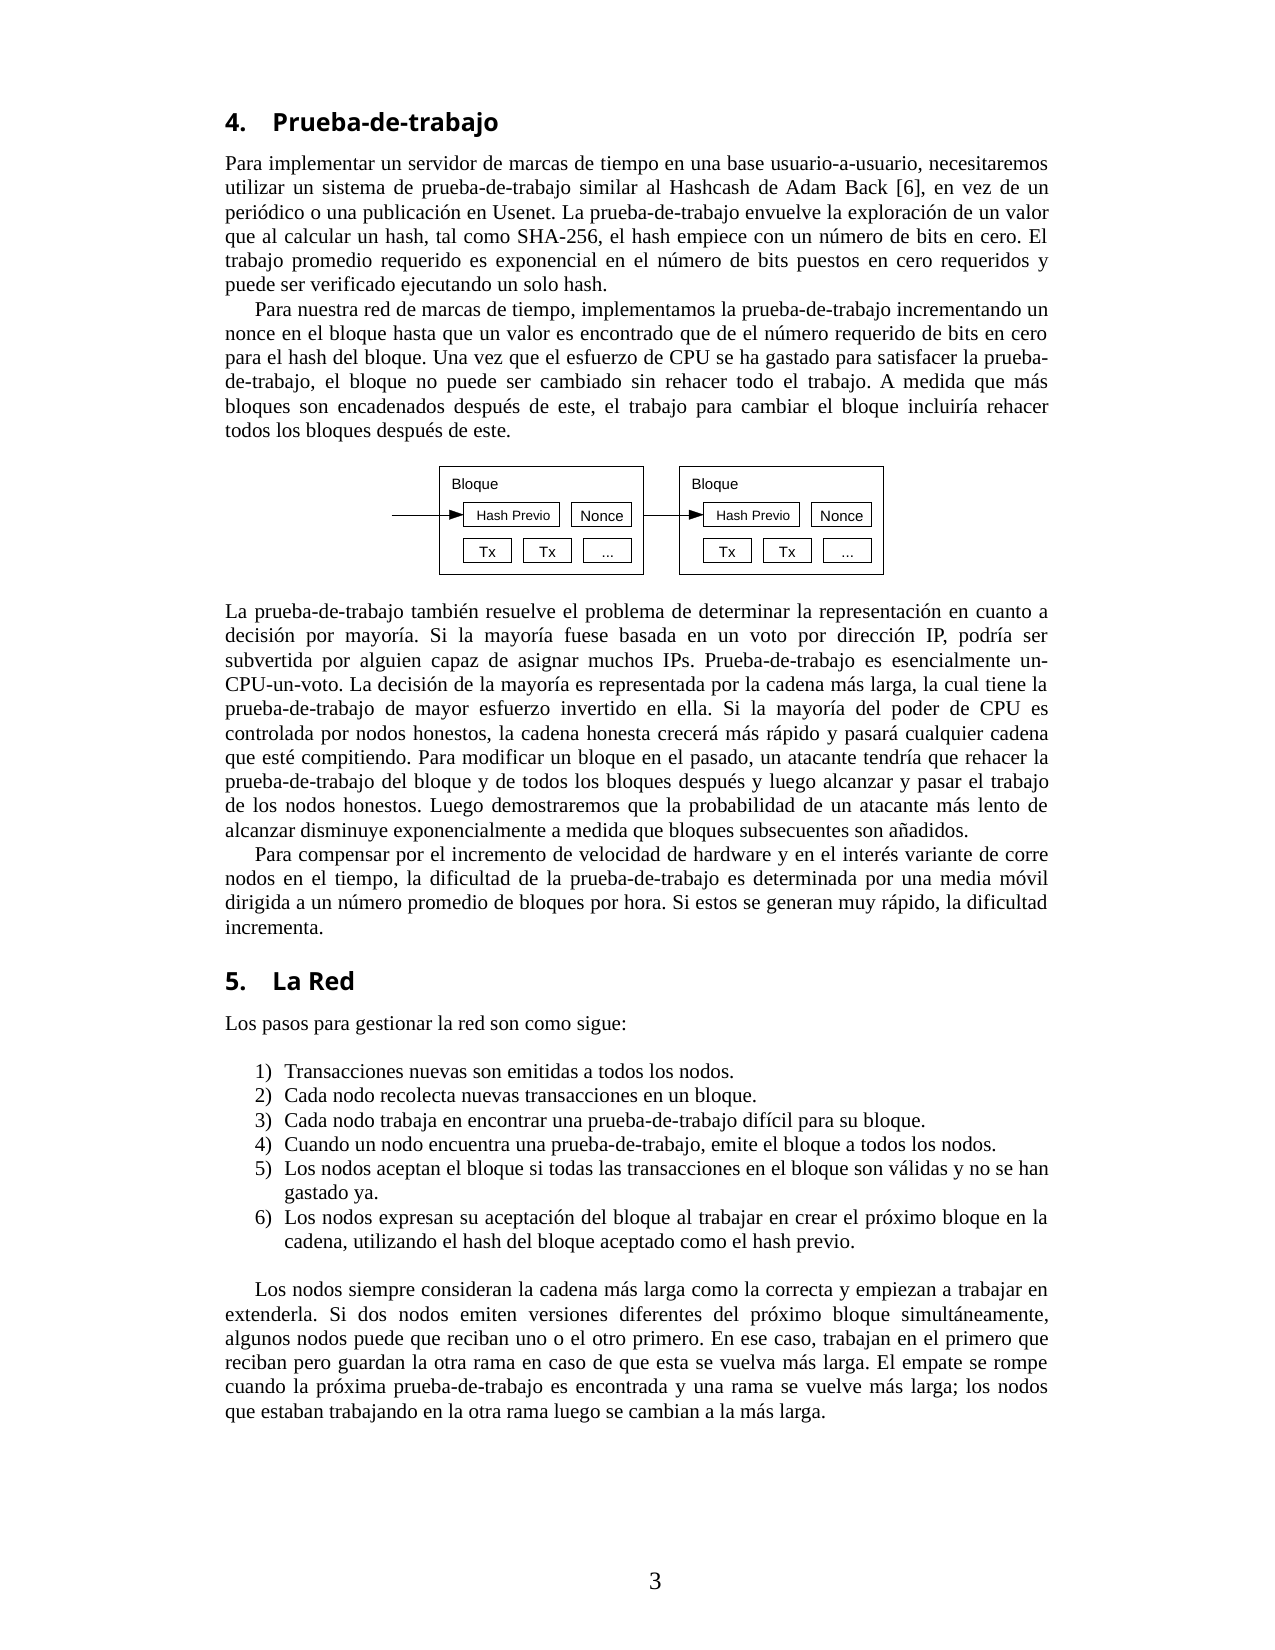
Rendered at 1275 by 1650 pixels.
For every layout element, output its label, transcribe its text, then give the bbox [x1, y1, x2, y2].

subtitle 4. Prueba-de-trabajo [225, 104, 1050, 138]
text Para compensar por el incremento de velocidad de hardware y en el interés variante de corre nodos en el tiempo, la dificultad de la prueba-de-trabajo es determinada por una media móvil dirigida a un número promedio de bloques por hora. Si estos se generan muy rápido, la dificultad incrementa. [225, 842, 1050, 939]
list Transacciones nuevas son emitidas a todos los nodos. [254, 1059, 1050, 1083]
list Cada nodo trabaja en encontrar una prueba-de-trabajo difícil para su bloque. [254, 1107, 1050, 1132]
list Cada nodo recolecta nuevas transacciones en un bloque. [254, 1083, 1050, 1107]
subtitle 5. La Red [225, 964, 1050, 998]
text Para nuestra red de marcas de tiempo, implementamos la prueba-de-trabajo incrementando un nonce en el bloque hasta que un valor es encontrado que de el número requerido de bits en cero para el hash del bloque. Una vez que el esfuerzo de CPU se ha gastado para satisfacer la prueba-de-trabajo, el bloque no puede ser cambiado sin rehacer todo el trabajo. A medida que más bloques son encadenados después de este, el trabajo para cambiar el bloque incluiría rehacer todos los bloques después de este. [225, 296, 1050, 442]
list Cuando un nodo encuentra una prueba-de-trabajo, emite el bloque a todos los nodos. [254, 1132, 1050, 1156]
list Los nodos expresan su aceptación del bloque al trabajar en crear el próximo bloque en la cadena, utilizando el hash del bloque aceptado como el hash previo. [254, 1204, 1050, 1253]
list Los nodos aceptan el bloque si todas las transacciones en el bloque son válidas y no se han gastado ya. [254, 1156, 1050, 1204]
text Los nodos siempre consideran la cadena más larga como la correcta y empiezan a trabajar en extenderla. Si dos nodos emiten versiones diferentes del próximo bloque simultáneamente, algunos nodos puede que reciban uno o el otro primero. En ese caso, trabajan en el primero que reciban pero guardan la otra rama en caso de que esta se vuelva más larga. El empate se rompe cuando la próxima prueba-de-trabajo es encontrada y una rama se vuelve más larga; los nodos que estaban trabajando en la otra rama luego se cambian a la más larga. [225, 1277, 1050, 1423]
text La prueba-de-trabajo también resuelve el problema de determinar la representación en cuanto a decisión por mayoría. Si la mayoría fuese basada en un voto por dirección IP, podría ser subvertida por alguien capaz de asignar muchos IPs. Prueba-de-trabajo es esencialmente un-CPU-un-voto. La decisión de la mayoría es representada por la cadena más larga, la cual tiene la prueba-de-trabajo de mayor esfuerzo invertido en ella. Si la mayoría del poder de CPU es controlada por nodos honestos, la cadena honesta crecerá más rápido y pasará cualquier cadena que esté compitiendo. Para modificar un bloque en el pasado, un atacante tendría que rehacer la prueba-de-trabajo del bloque y de todos los bloques después y luego alcanzar y pasar el trabajo de los nodos honestos. Luego demostraremos que la probabilidad de un atacante más lento de alcanzar disminuye exponencialmente a medida que bloques subsecuentes son añadidos. [225, 599, 1050, 842]
text Los pasos para gestionar la red son como sigue: [225, 1010, 1050, 1034]
text Para implementar un servidor de marcas de tiempo en una base usuario-a-usuario, necesitaremos utilizar un sistema de prueba-de-trabajo similar al Hashcash de Adam Back [6], en vez de un periódico o una publicación en Usenet. La prueba-de-trabajo envuelve la exploración de un valor que al calcular un hash, tal como SHA-256, el hash empiece con un número de bits en cero. El trabajo promedio requerido es exponencial en el número de bits puestos en cero requeridos y puede ser verificado ejecutando un solo hash. [225, 151, 1050, 296]
